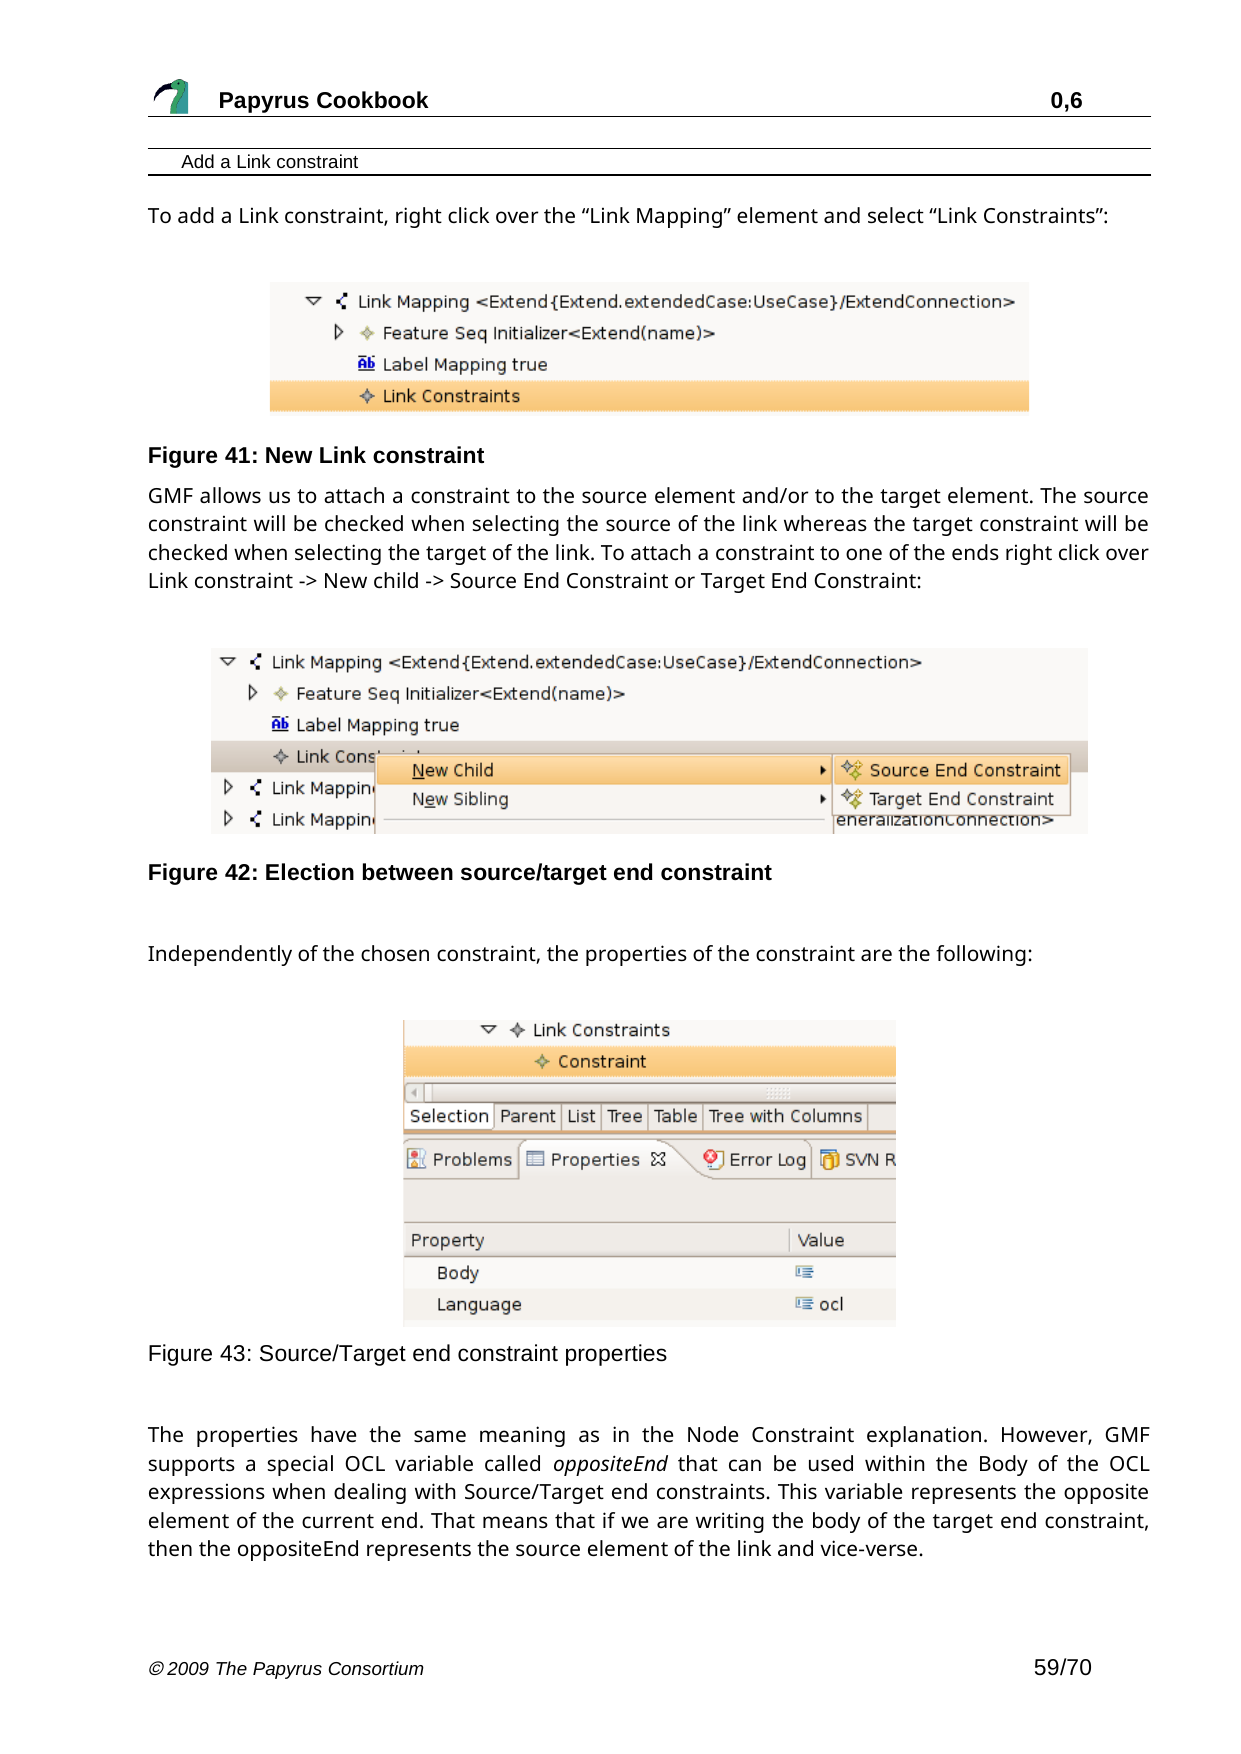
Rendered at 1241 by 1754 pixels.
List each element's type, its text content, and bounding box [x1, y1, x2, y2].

picture [211, 648, 1088, 834]
text The properties have the same meaning as in the Node Constraint explanation. However, GMF supports a special OCL variable called oppositeEnd that can be used within the Body of the OCL expressions when dealing with Source/Target end constraints. This variable represents the opposite element of the current end. That means that if we are writing the body of the target end constraint, then the oppositeEnd represents the source element of the link and vice-verse. [148, 1420, 1151, 1563]
picture [403, 1020, 896, 1327]
picture [153, 79, 189, 114]
text GMF allows us to attach a constraint to the source element and/or to the target element. The source constraint will be checked when selecting the source of the link whereas the target constraint will be checked when selecting the target of the link. To attach a constraint to one of the ends right click over Link constraint -> New child -> Source End Constraint or Target End Constraint: [148, 481, 1151, 595]
picture [269, 282, 1030, 416]
text Independently of the chosen constraint, the properties of the constraint are the following: [148, 939, 1151, 967]
text Figure 42: Election between source/target end constraint [148, 858, 1151, 885]
text To add a Link constraint, right click over the “Link Mapping” element and select “Link Constraints”: [148, 201, 1151, 229]
subtitle Add a Link constraint [148, 149, 1151, 174]
text Figure 41: New Link constraint [148, 441, 1151, 468]
text Figure 43: Source/Target end constraint properties [148, 1339, 1151, 1366]
